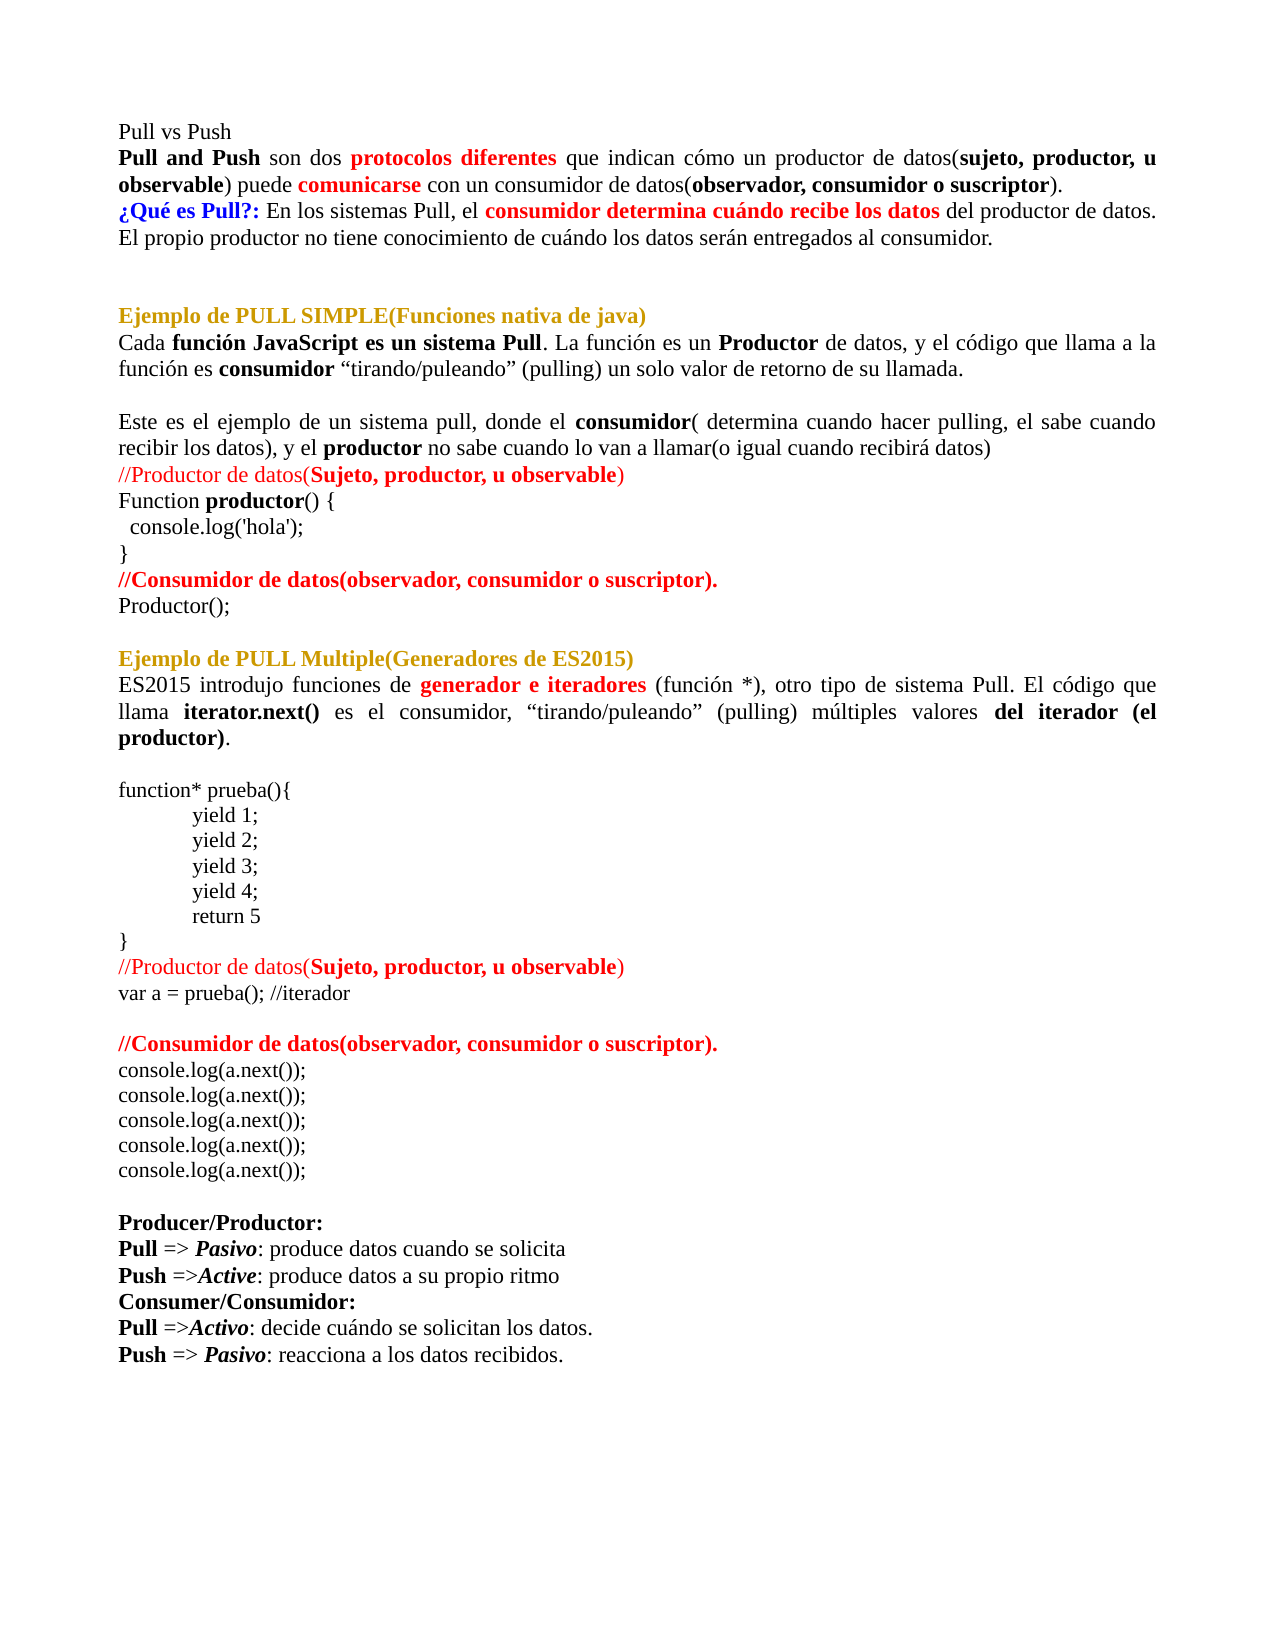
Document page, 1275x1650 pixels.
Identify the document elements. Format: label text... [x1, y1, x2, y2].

text ES2015 introdujo funciones de generador e iteradores (función *), otro tipo de sistema Pull. El código que llama iterator.next() es el consumidor, “tirando/puleando” (pulling) múltiples valores del iterador (el productor). [118, 672, 1157, 751]
text //Consumidor de datos(observador, consumidor o suscriptor). [118, 1030, 1157, 1057]
text } [118, 540, 1157, 566]
text } [118, 928, 1157, 953]
text Producer/Productor: [118, 1209, 1157, 1235]
text //Productor de datos(Sujeto, productor, u observable) [118, 461, 1157, 487]
text return 5 [118, 903, 1157, 928]
text var a = prueba(); //iterador [118, 980, 1157, 1005]
text Pull => Pasivo: produce datos cuando se solicita [118, 1235, 1157, 1262]
text Pull and Push son dos protocolos diferentes que indican cómo un productor de datos(sujeto, productor, u observable) puede comunicarse con un consumidor de datos(observador, consumidor o suscriptor). [118, 144, 1157, 197]
text console.log(a.next()); [118, 1057, 1157, 1082]
text ¿Qué es Pull?: En los sistemas Pull, el consumidor determina cuándo recibe los datos del productor de datos. El propio productor no tiene conocimiento de cuándo los datos serán entregados al consumidor. [118, 197, 1157, 250]
text Pull vs Push [118, 118, 1157, 144]
text Consumer/Consumidor: [118, 1288, 1157, 1314]
text console.log(a.next()); [118, 1082, 1157, 1107]
text Productor(); [118, 592, 1157, 619]
text Function productor() { [118, 487, 1157, 513]
text Push =>Active: produce datos a su propio ritmo [118, 1262, 1157, 1288]
text Cada función JavaScript es un sistema Pull. La función es un Productor de datos, y el código que llama a la función es consumidor “tirando/puleando” (pulling) un solo valor de retorno de su llamada. [118, 329, 1157, 382]
text yield 2; [118, 827, 1157, 853]
text yield 1; [118, 802, 1157, 827]
text Ejemplo de PULL SIMPLE(Funciones nativa de java) [118, 303, 1157, 329]
text Pull =>Activo: decide cuándo se solicitan los datos. [118, 1314, 1157, 1341]
text console.log('hola'); [118, 513, 1157, 540]
text Push => Pasivo: reacciona a los datos recibidos. [118, 1341, 1157, 1367]
text Este es el ejemplo de un sistema pull, donde el consumidor( determina cuando hacer pulling, el sabe cuando recibir los datos), y el productor no sabe cuando lo van a llamar(o igual cuando recibirá datos) [118, 408, 1157, 461]
text yield 3; [118, 853, 1157, 878]
text //Productor de datos(Sujeto, productor, u observable) [118, 953, 1157, 980]
text console.log(a.next()); [118, 1107, 1157, 1132]
text function* prueba(){ [118, 777, 1157, 802]
text yield 4; [118, 878, 1157, 903]
text Ejemplo de PULL Multiple(Generadores de ES2015) [118, 645, 1157, 672]
text //Consumidor de datos(observador, consumidor o suscriptor). [118, 566, 1157, 592]
text console.log(a.next()); [118, 1132, 1157, 1157]
text console.log(a.next()); [118, 1157, 1157, 1183]
